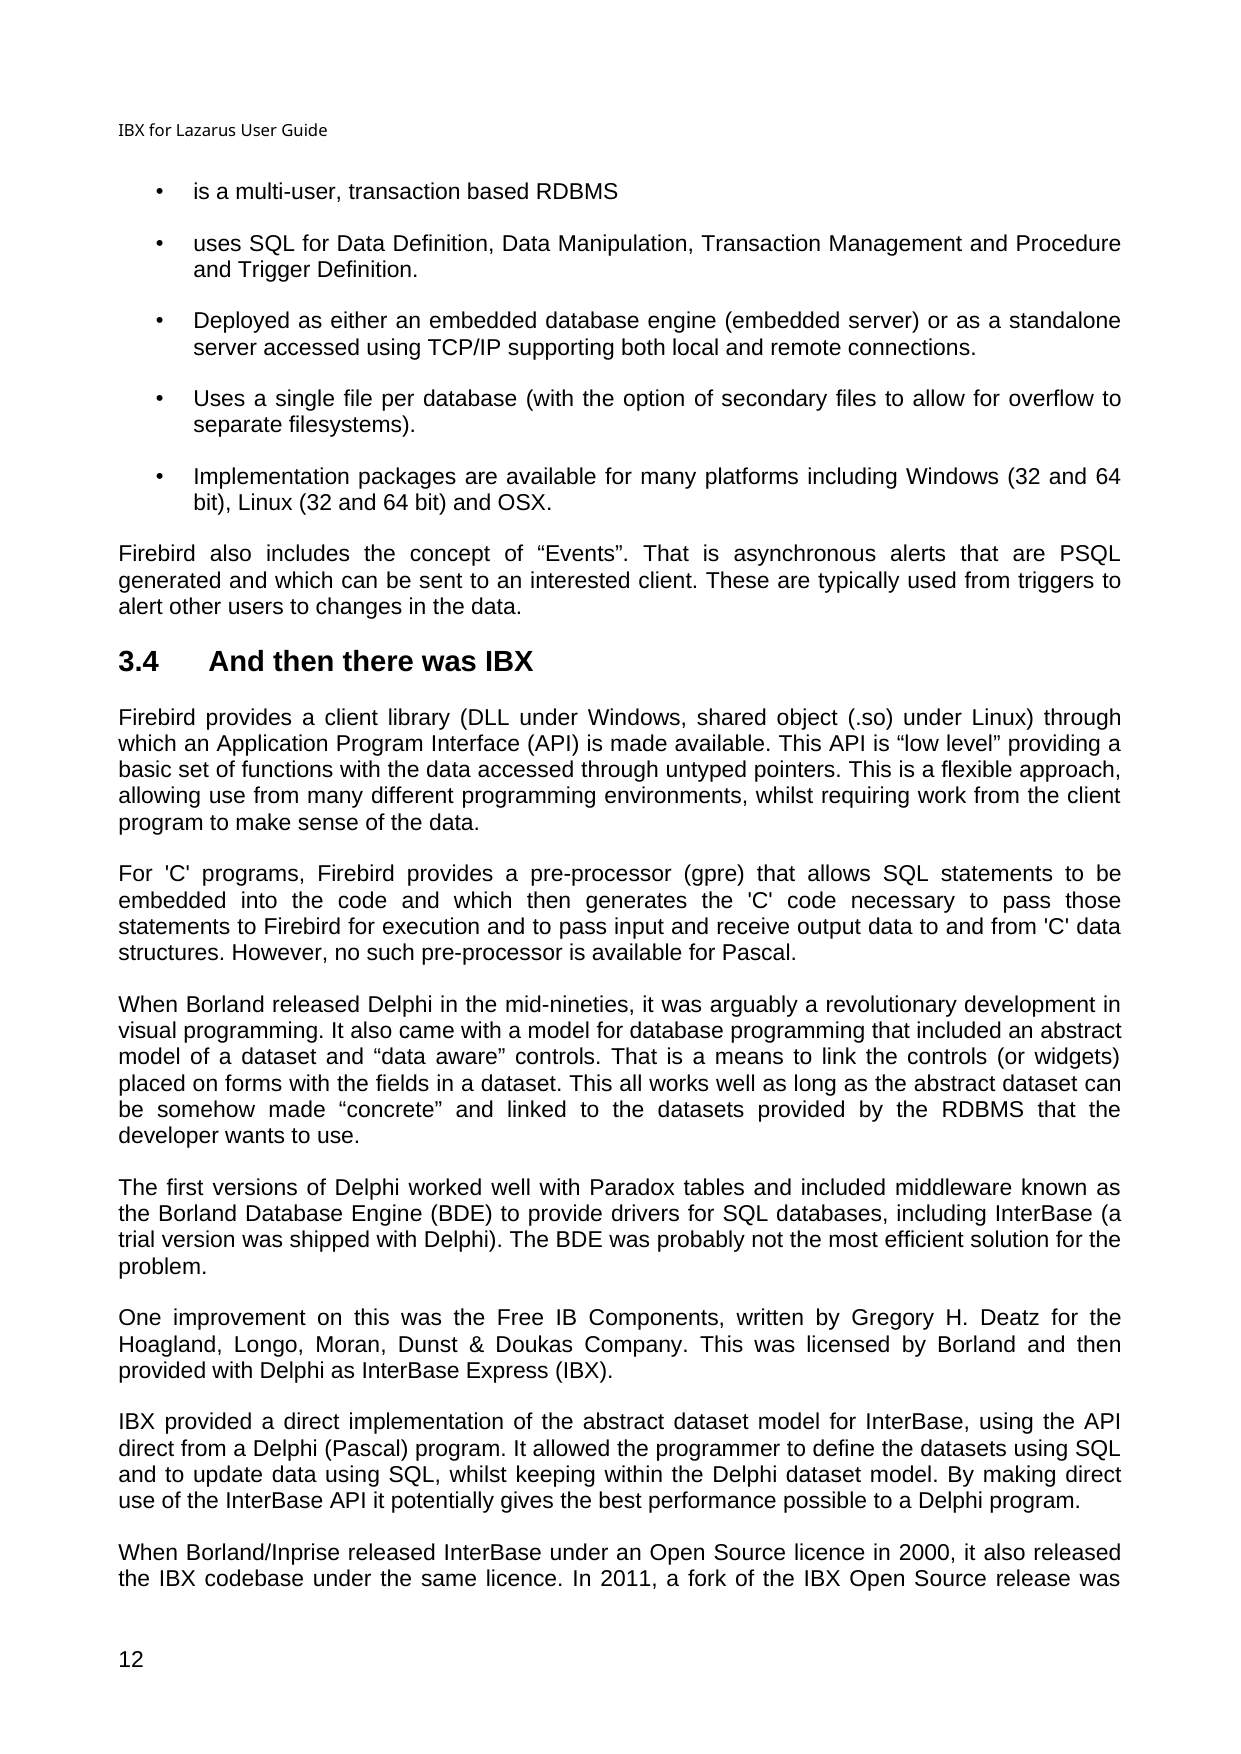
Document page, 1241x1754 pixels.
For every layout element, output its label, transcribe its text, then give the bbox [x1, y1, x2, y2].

text One improvement on this was the Free IB Components, written by Gregory H. Deatz for the Hoagland, Longo, Moran, Dunst & Doukas Company. This was licensed by Borland and then provided with Delphi as InterBase Express (IBX). [118, 1304, 1122, 1383]
list Implementation packages are available for many platforms including Windows (32 and 64 bit), Linux (32 and 64 bit) and OSX. [156, 463, 1122, 515]
list Uses a single file per database (with the option of secondary files to allow for overflow to separate filesystems). [156, 385, 1122, 438]
text When Borland released Delphi in the mid-nineties, it was arguably a revolutionary development in visual programming. It also came with a model for database programming that included an abstract model of a dataset and “data aware” controls. That is a means to link the controls (or widgets) placed on forms with the fields in a dataset. This all works well as long as the abstract dataset can be somehow made “concrete” and linked to the datasets provided by the RDBMS that the developer wants to use. [118, 991, 1122, 1149]
text For 'C' programs, Firebird provides a pre-processor (gpre) that allows SQL statements to be embedded into the code and which then generates the 'C' code necessary to pass those statements to Firebird for execution and to pass input and receive output data to and from 'C' data structures. However, no such pre-processor is available for Pascal. [118, 860, 1122, 966]
list uses SQL for Data Definition, Data Manipulation, Transaction Management and Procedure and Trigger Definition. [156, 229, 1122, 282]
list Deployed as either an embedded database engine (embedded server) or as a standalone server accessed using TCP/IP supporting both local and remote connections. [156, 307, 1122, 360]
text The first versions of Delphi worked well with Paradox tables and included middleware known as the Borland Database Engine (BDE) to provide drivers for SQL databases, including InterBase (a trial version was shipped with Delphi). The BDE was probably not the most efficient solution for the problem. [118, 1174, 1122, 1279]
text When Borland/Inprise released InterBase under an Open Source licence in 2000, it also released the IBX codebase under the same licence. In 2011, a fork of the IBX Open Source release was [118, 1539, 1122, 1591]
list is a multi-user, transaction based RDBMS [156, 178, 1122, 204]
text IBX provided a direct implementation of the abstract dataset model for InterBase, using the API direct from a Delphi (Pascal) program. It allowed the programmer to define the datasets using SQL and to update data using SQL, whilst keeping within the Delphi dataset model. By making direct use of the InterBase API it potentially gives the best performance possible to a Delphi program. [118, 1408, 1122, 1514]
text Firebird also includes the concept of “Events”. That is asynchronous alerts that are PSQL generated and which can be sent to an interested client. These are typically used from triggers to alert other users to changes in the data. [118, 540, 1122, 619]
text Firebird provides a client library (DLL under Windows, shared object (.so) under Linux) through which an Application Program Interface (API) is made available. This API is “low level” providing a basic set of functions with the data accessed through untyped pointers. This is a flexible approach, allowing use from many different programming environments, whilst requiring work from the client program to make sense of the data. [118, 703, 1122, 835]
subtitle And then there was IBX [118, 644, 1122, 678]
